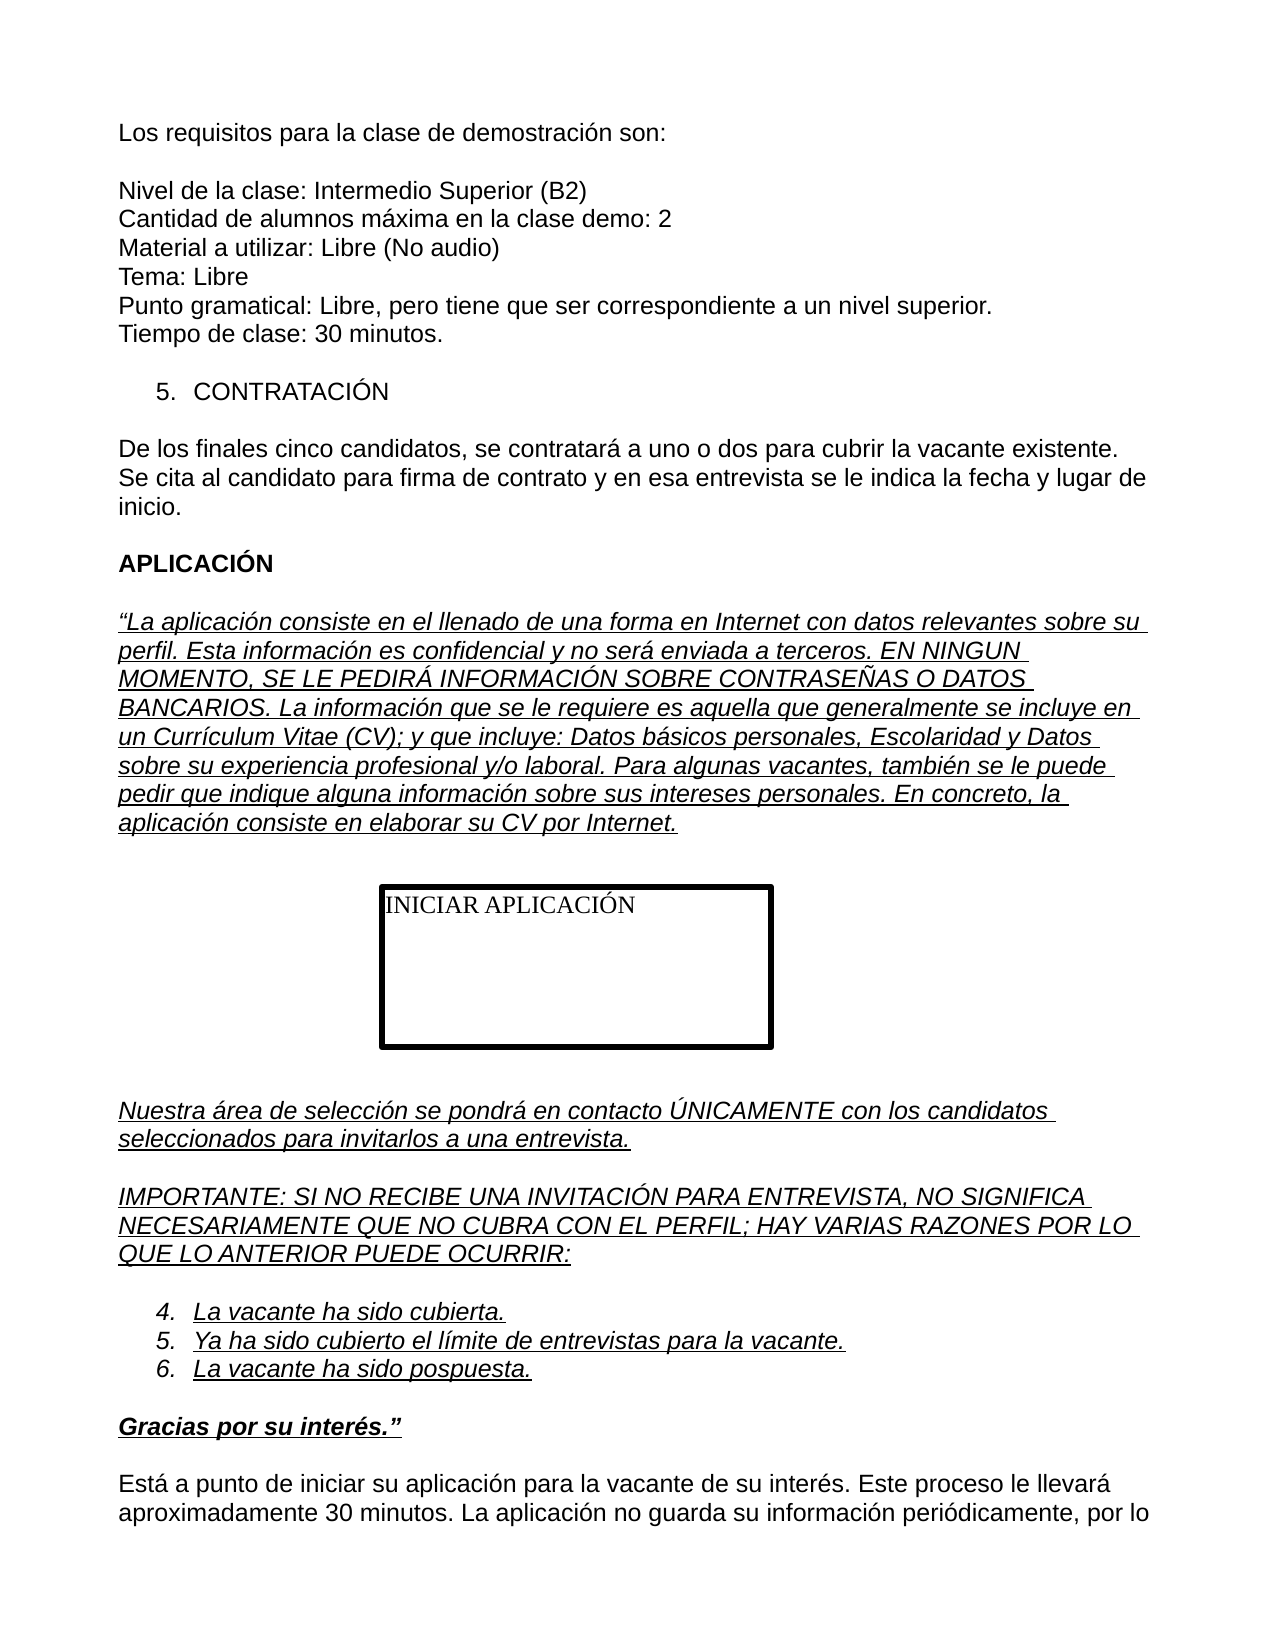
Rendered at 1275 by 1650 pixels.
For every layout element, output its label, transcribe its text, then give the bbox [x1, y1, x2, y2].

text Tiempo de clase: 30 minutos. [118, 319, 1157, 348]
text Gracias por su interés.” [118, 1412, 1157, 1441]
list CONTRATACIÓN [156, 377, 1157, 406]
text Tema: Libre [118, 262, 1157, 291]
text Nuestra área de selección se pondrá en contacto ÚNICAMENTE con los candidatos seleccionados para invitarlos a una entrevista. [118, 1096, 1157, 1153]
text Los requisitos para la clase de demostración son: [118, 118, 1157, 147]
text Está a punto de iniciar su aplicación para la vacante de su interés. Este proceso le llevará aproximadamente 30 minutos. La aplicación no guarda su información periódicamente, por lo [118, 1469, 1157, 1527]
text Material a utilizar: Libre (No audio) [118, 233, 1157, 262]
text “La aplicación consiste en el llenado de una forma en Internet con datos relevantes sobre su perfil. Esta información es confidencial y no será enviada a terceros. EN NINGUN MOMENTO, SE LE PEDIRÁ INFORMACIÓN SOBRE CONTRASEÑAS O DATOS BANCARIOS. La información que se le requiere es aquella que generalmente se incluye en un Currículum Vitae (CV); y que incluye: Datos básicos personales, Escolaridad y Datos sobre su experiencia profesional y/o laboral. Para algunas vacantes, también se le puede pedir que indique alguna información sobre sus intereses personales. En concreto, la aplicación consiste en elaborar su CV por Internet. [118, 607, 1157, 837]
text Nivel de la clase: Intermedio Superior (B2) [118, 176, 1157, 204]
list Ya ha sido cubierto el límite de entrevistas para la vacante. [156, 1326, 1157, 1354]
text Cantidad de alumnos máxima en la clase demo: 2 [118, 204, 1157, 233]
text IMPORTANTE: SI NO RECIBE UNA INVITACIÓN PARA ENTREVISTA, NO SIGNIFICA NECESARIAMENTE QUE NO CUBRA CON EL PERFIL; HAY VARIAS RAZONES POR LO QUE LO ANTERIOR PUEDE OCURRIR: [118, 1182, 1157, 1268]
list La vacante ha sido cubierta. [156, 1297, 1157, 1326]
text Punto gramatical: Libre, pero tiene que ser correspondiente a un nivel superior. [118, 291, 1157, 319]
list La vacante ha sido pospuesta. [156, 1354, 1157, 1383]
text APLICACIÓN [118, 549, 1157, 578]
text De los finales cinco candidatos, se contratará a uno o dos para cubrir la vacante existente. Se cita al candidato para firma de contrato y en esa entrevista se le indica la fecha y lugar de inicio. [118, 434, 1157, 521]
